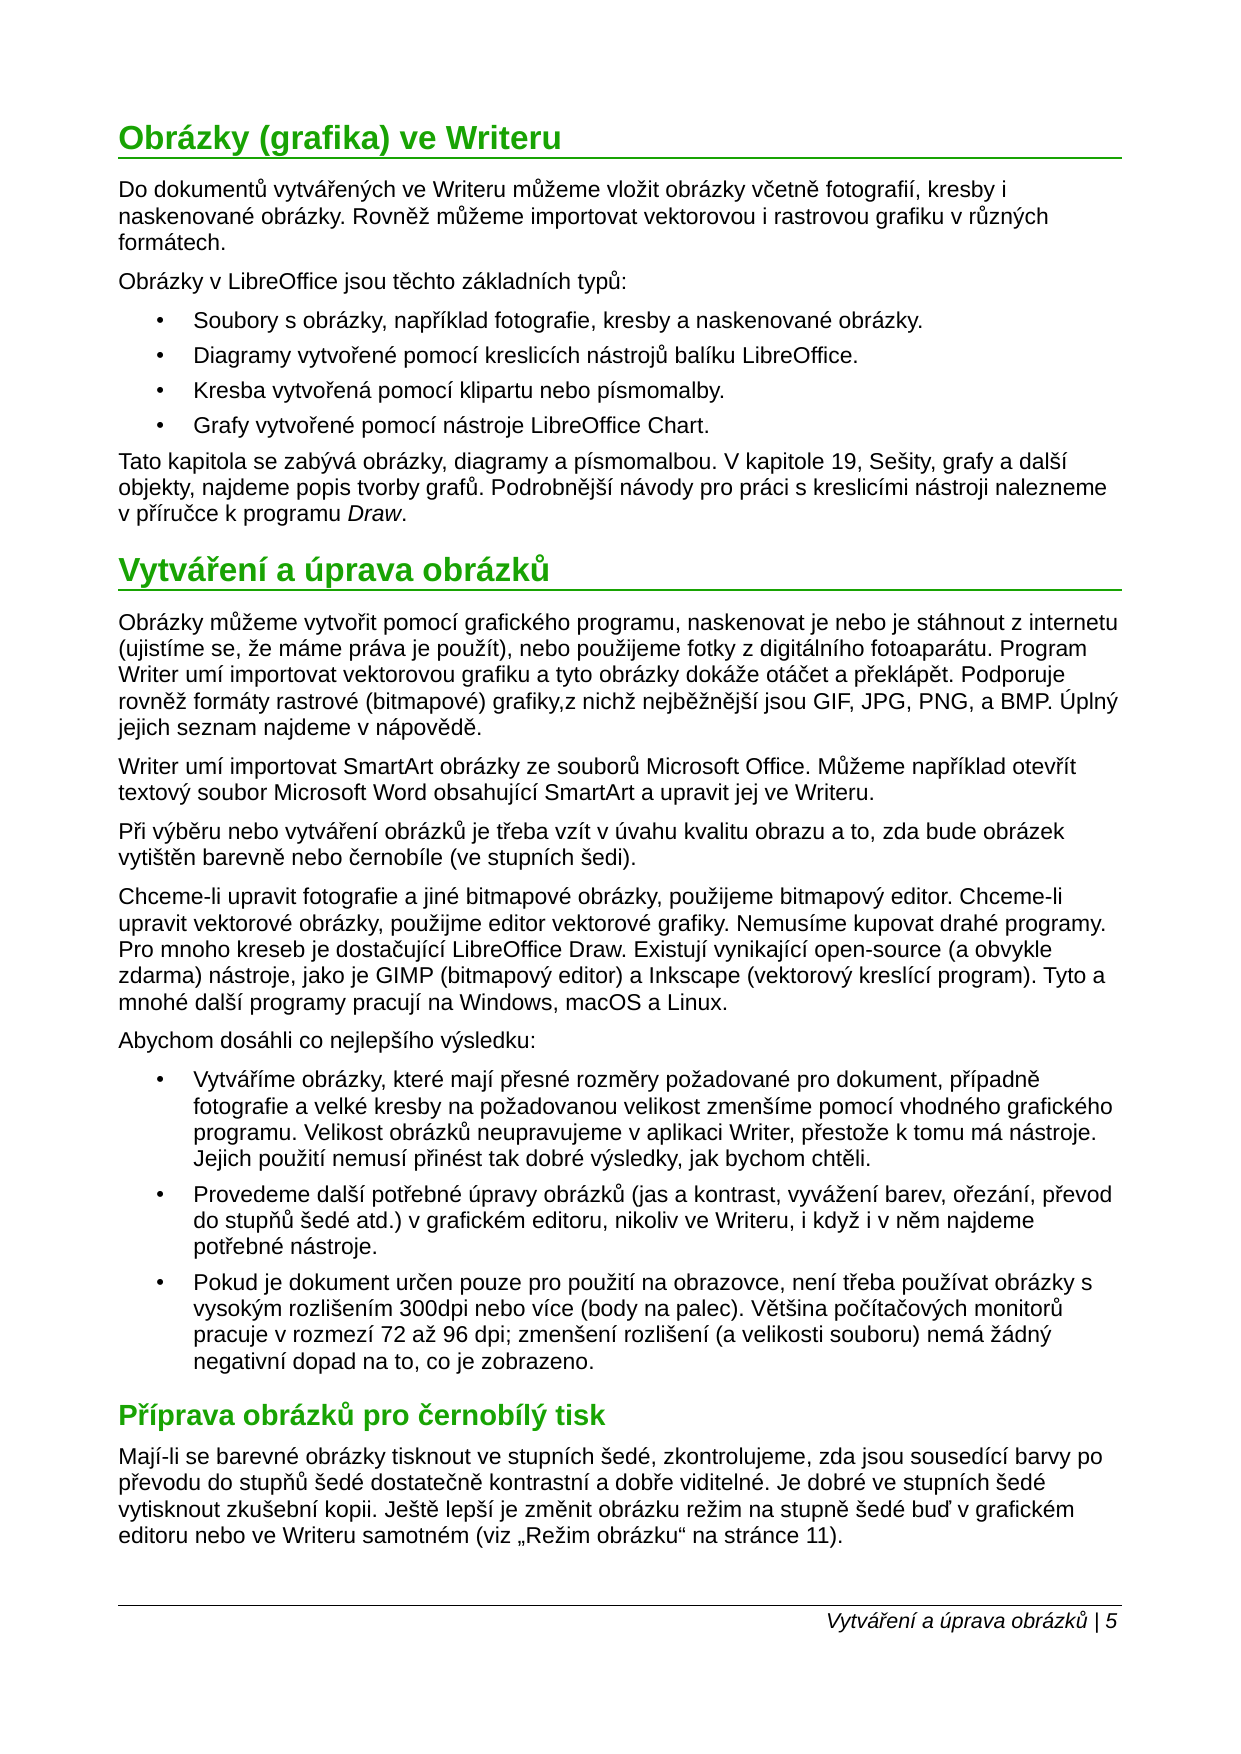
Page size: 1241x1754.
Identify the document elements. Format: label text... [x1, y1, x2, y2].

list Provedeme další potřebné úpravy obrázků (jas a kontrast, vyvážení barev, ořezání, převod do stupňů šedé atd.) v grafickém editoru, nikoliv ve Writeru, i když i v něm najdeme potřebné nástroje. [156, 1181, 1122, 1260]
list Soubory s obrázky, například fotografie, kresby a naskenované obrázky. [156, 307, 1122, 333]
text Při výběru nebo vytváření obrázků je třeba vzít v úvahu kvalitu obrazu a to, zda bude obrázek vytištěn barevně nebo černobíle (ve stupních šedi). [118, 818, 1122, 871]
subtitle Vytváření a úprava obrázků [118, 550, 1122, 589]
list Diagramy vytvořené pomocí kreslicích nástrojů balíku LibreOffice. [156, 342, 1122, 368]
text Do dokumentů vytvářených ve Writeru můžeme vložit obrázky včetně fotografií, kresby i naskenované obrázky. Rovněž můžeme importovat vektorovou i rastrovou grafiku v různých formátech. [118, 176, 1122, 255]
text Obrázky můžeme vytvořit pomocí grafického programu, naskenovat je nebo je stáhnout z internetu (ujistíme se, že máme práva je použít), nebo použijeme fotky z digitálního fotoaparátu. Program Writer umí importovat vektorovou grafiku a tyto obrázky dokáže otáčet a překlápět. Podporuje rovněž formáty rastrové (bitmapové) grafiky,z nichž nejběžnější jsou GIF, JPG, PNG, a BMP. Úplný jejich seznam najdeme v nápovědě. [118, 608, 1122, 740]
text Writer umí importovat SmartArt obrázky ze souborů Microsoft Office. Můžeme například otevřít textový soubor Microsoft Word obsahující SmartArt a upravit jej ve Writeru. [118, 753, 1122, 806]
list Kresba vytvořená pomocí klipartu nebo písmomalby. [156, 377, 1122, 403]
text Tato kapitola se zabývá obrázky, diagramy a písmomalbou. V kapitole 19, Sešity, grafy a další objekty, najdeme popis tvorby grafů. Podrobnější návody pro práci s kreslicími nástroji nalezneme v příručce k programu Draw. [118, 448, 1122, 527]
text Chceme-li upravit fotografie a jiné bitmapové obrázky, použijeme bitmapový editor. Chceme-li upravit vektorové obrázky, použijme editor vektorové grafiky. Nemusíme kupovat drahé programy. Pro mnoho kreseb je dostačující LibreOffice Draw. Existují vynikající open-source (a obvykle zdarma) nástroje, jako je GIMP (bitmapový editor) a Inkscape (vektorový kreslící program). Tyto a mnohé další programy pracují na Windows, macOS a Linux. [118, 883, 1122, 1015]
list Grafy vytvořené pomocí nástroje LibreOffice Chart. [156, 412, 1122, 439]
list Pokud je dokument určen pouze pro použití na obrazovce, není třeba používat obrázky s vysokým rozlišením 300dpi nebo více (body na palec). Většina počítačových monitorů pracuje v rozmezí 72 až 96 dpi; zmenšení rozlišení (a velikosti souboru) nemá žádný negativní dopad na to, co je zobrazeno. [156, 1268, 1122, 1374]
subtitle Obrázky (grafika) ve Writeru [118, 118, 1122, 157]
list Abychom dosáhli co nejlepšího výsledku: [118, 1027, 1122, 1054]
text Mají-li se barevné obrázky tisknout ve stupních šedé, zkontrolujeme, zda jsou sousedící barvy po převodu do stupňů šedé dostatečně kontrastní a dobře viditelné. Je dobré ve stupních šedé vytisknout zkušební kopii. Ještě lepší je změnit obrázku režim na stupně šedé buď v grafickém editoru nebo ve Writeru samotném (viz „Režim obrázku“ na stránce 10). [118, 1443, 1122, 1548]
list Vytváříme obrázky, které mají přesné rozměry požadované pro dokument, případně fotografie a velké kresby na požadovanou velikost zmenšíme pomocí vhodného grafického programu. Velikost obrázků neupravujeme v aplikaci Writer, přestože k tomu má nástroje. Jejich použití nemusí přinést tak dobré výsledky, jak bychom chtěli. [156, 1066, 1122, 1172]
subtitle Příprava obrázků pro černobílý tisk [118, 1398, 1122, 1431]
list Obrázky v LibreOffice jsou těchto základních typů: [118, 268, 1122, 294]
